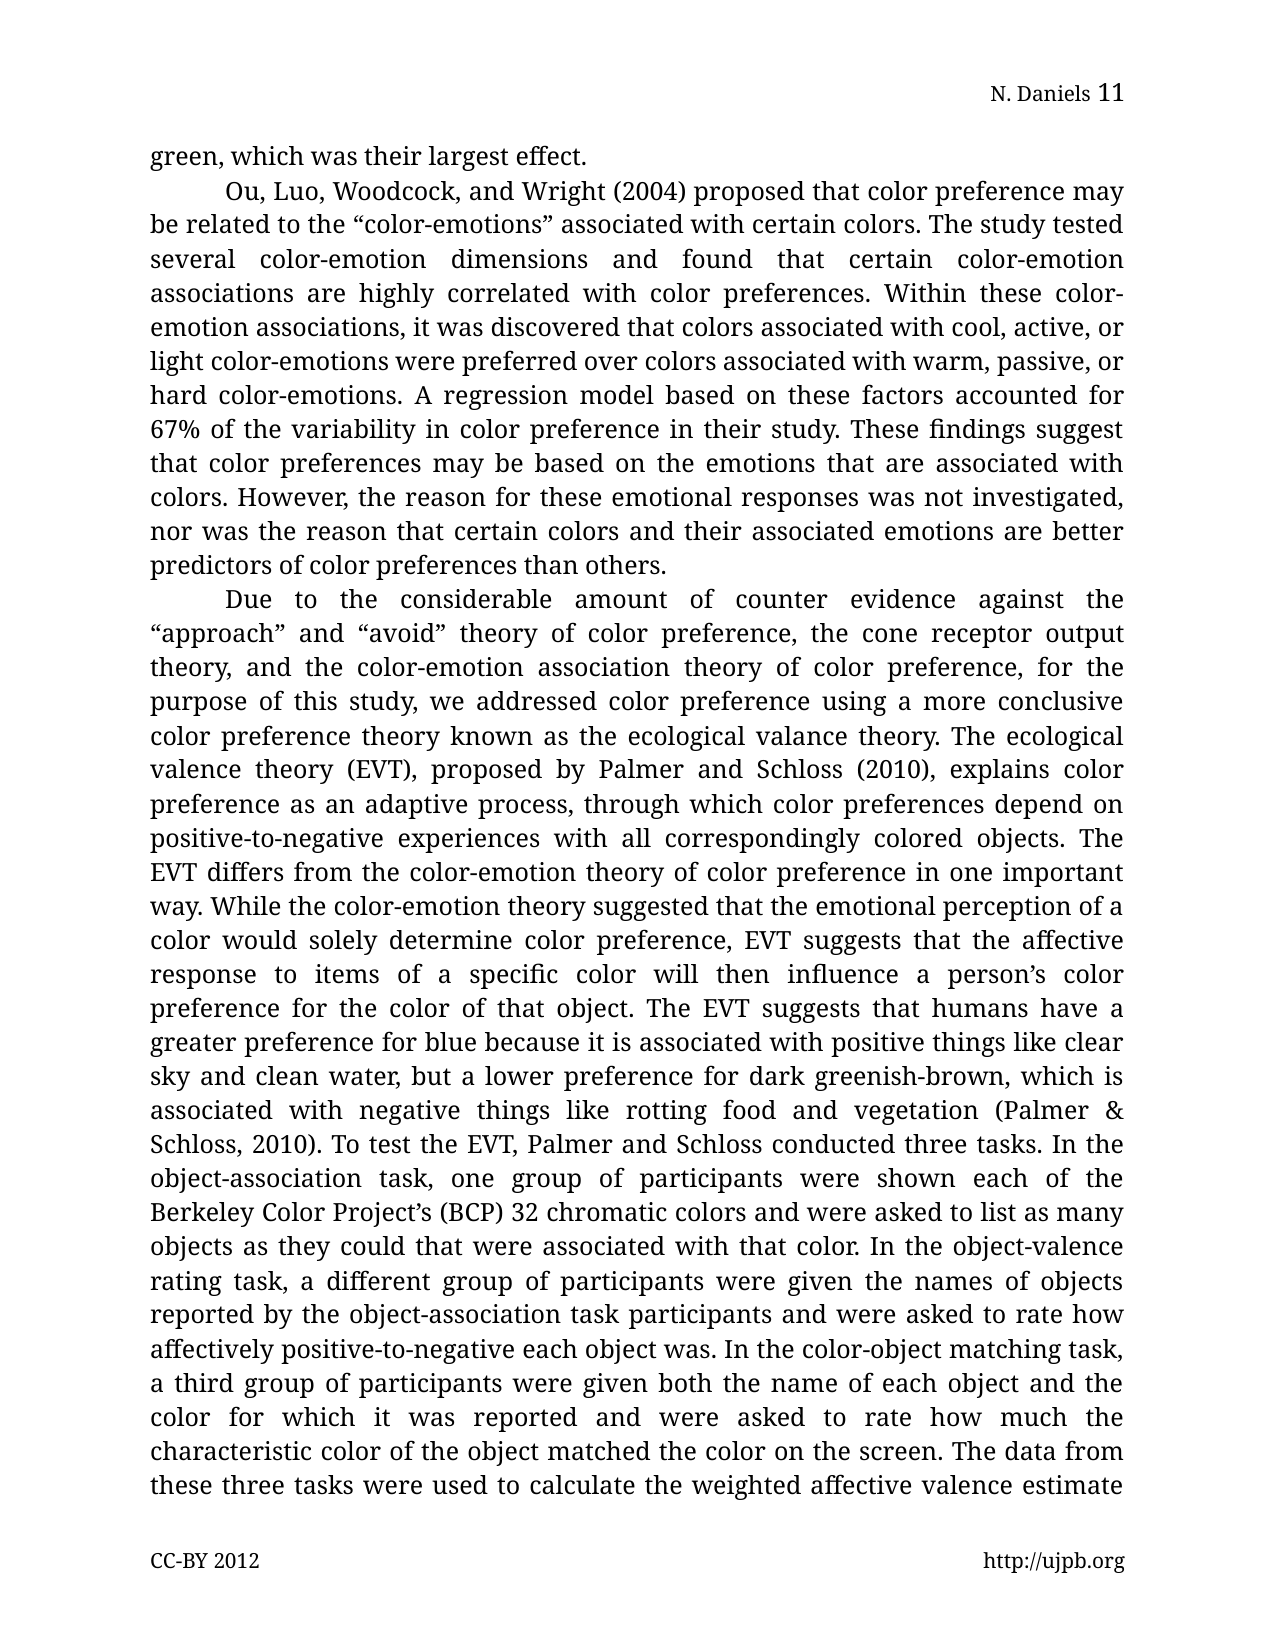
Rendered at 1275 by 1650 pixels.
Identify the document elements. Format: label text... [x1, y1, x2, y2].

text Ou, Luo, Woodcock, and Wright (2004) proposed that color preference may be related to the “color-emotions” associated with certain colors. The study tested several color-emotion dimensions and found that certain color-emotion associations are highly correlated with color preferences. Within these color-emotion associations, it was discovered that colors associated with cool, active, or light color-emotions were preferred over colors associated with warm, passive, or hard color-emotions. A regression model based on these factors accounted for 67% of the variability in color preference in their study. These findings suggest that color preferences may be based on the emotions that are associated with colors. However, the reason for these emotional responses was not investigated, nor was the reason that certain colors and their associated emotions are better predictors of color preferences than others. [150, 173, 1125, 582]
text Due to the considerable amount of counter evidence against the “approach” and “avoid” theory of color preference, the cone receptor output theory, and the color-emotion association theory of color preference, for the purpose of this study, we addressed color preference using a more conclusive color preference theory known as the ecological valance theory. The ecological valence theory (EVT), proposed by Palmer and Schloss (2010), explains color preference as an adaptive process, through which color preferences depend on positive-to-negative experiences with all correspondingly colored objects. The EVT differs from the color-emotion theory of color preference in one important way. While the color-emotion theory suggested that the emotional perception of a color would solely determine color preference, EVT suggests that the affective response to items of a specific color will then influence a person’s color preference for the color of that object. The EVT suggests that humans have a greater preference for blue because it is associated with positive things like clear sky and clean water, but a lower preference for dark greenish-brown, which is associated with negative things like rotting food and vegetation (Palmer & Schloss, 2010). To test the EVT, Palmer and Schloss conducted three tasks. In the object-association task, one group of participants were shown each of the Berkeley Color Project’s (BCP) 32 chromatic colors and were asked to list as many objects as they could that were associated with that color. In the object-valence rating task, a different group of participants were given the names of objects reported by the object-association task participants and were asked to rate how affectively positive-to-negative each object was. In the color-object matching task, a third group of participants were given both the name of each object and the color for which it was reported and were asked to rate how much the characteristic color of the object matched the color on the screen. The data from these three tasks were used to calculate the weighted affective valence estimate [150, 582, 1125, 1502]
text green, which was their largest effect. [150, 139, 1125, 173]
